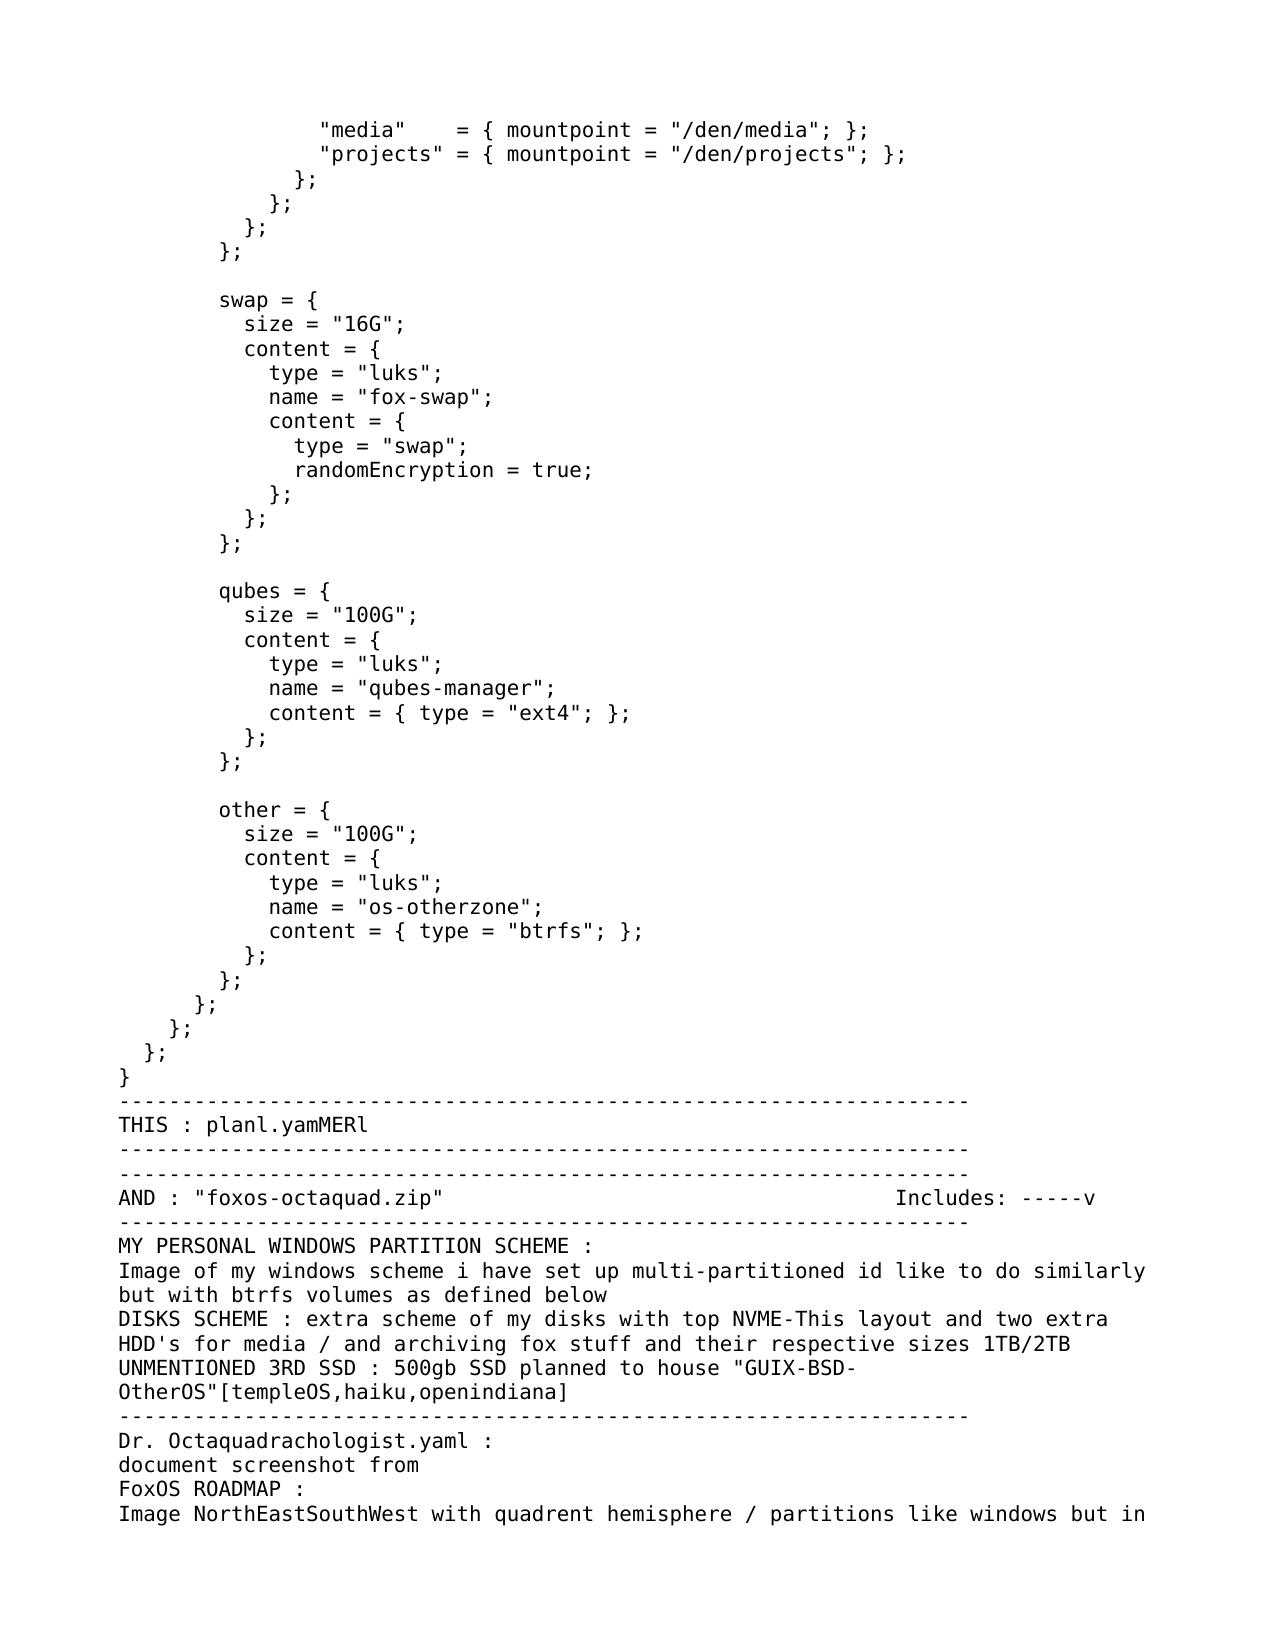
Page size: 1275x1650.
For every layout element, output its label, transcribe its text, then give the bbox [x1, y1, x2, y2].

text MY PERSONAL WINDOWS PARTITION SCHEME : [118, 1234, 1157, 1259]
text -------------------------------------------------------------------- [118, 1137, 1157, 1162]
text }; [118, 725, 1157, 749]
text UNMENTIONED 3RD SSD : 500gb SSD planned to house "GUIX-BSD-OtherOS"[templeOS,haiku,openindiana] [118, 1356, 1157, 1404]
text }; [118, 1040, 1157, 1065]
text -------------------------------------------------------------------- [118, 1162, 1157, 1186]
text }; [118, 943, 1157, 968]
text name = "os-otherzone"; [118, 895, 1157, 919]
text content = { type = "ext4"; }; [118, 701, 1157, 725]
text THIS : planl.yamMERl [118, 1113, 1157, 1137]
text size = "100G"; [118, 603, 1157, 628]
text }; [118, 167, 1157, 191]
text }; [118, 531, 1157, 555]
text }; [118, 482, 1157, 506]
text }; [118, 506, 1157, 531]
text name = "fox-swap"; [118, 385, 1157, 409]
text }; [118, 1016, 1157, 1040]
text content = { [118, 846, 1157, 871]
text }; [118, 215, 1157, 239]
text qubes = { [118, 579, 1157, 603]
text }; [118, 239, 1157, 264]
text type = "luks"; [118, 871, 1157, 895]
text type = "luks"; [118, 652, 1157, 676]
text name = "qubes-manager"; [118, 676, 1157, 701]
text -------------------------------------------------------------------- [118, 1089, 1157, 1113]
text -------------------------------------------------------------------- [118, 1404, 1157, 1429]
text }; [118, 968, 1157, 992]
text Image of my windows scheme i have set up multi-partitioned id like to do similarly but with btrfs volumes as defined below [118, 1259, 1157, 1307]
text document screenshot from [118, 1453, 1157, 1477]
text }; [118, 749, 1157, 773]
text size = "100G"; [118, 822, 1157, 846]
text FoxOS ROADMAP : [118, 1477, 1157, 1502]
text content = { [118, 337, 1157, 361]
text content = { type = "btrfs"; }; [118, 919, 1157, 943]
text randomEncryption = true; [118, 458, 1157, 482]
text size = "16G"; [118, 312, 1157, 337]
text type = "swap"; [118, 434, 1157, 458]
text "media" = { mountpoint = "/den/media"; }; [118, 118, 1157, 142]
text DISKS SCHEME : extra scheme of my disks with top NVME-This layout and two extra HDD's for media / and archiving fox stuff and their respective sizes 1TB/2TB [118, 1307, 1157, 1356]
text -------------------------------------------------------------------- [118, 1210, 1157, 1234]
text type = "luks"; [118, 361, 1157, 385]
text content = { [118, 628, 1157, 652]
text "projects" = { mountpoint = "/den/projects"; }; [118, 142, 1157, 167]
text }; [118, 992, 1157, 1016]
text }; [118, 191, 1157, 215]
text content = { [118, 409, 1157, 434]
text other = { [118, 798, 1157, 822]
text AND : "foxos-octaquad.zip" Includes: -----v [118, 1186, 1157, 1210]
text swap = { [118, 288, 1157, 312]
text Image NorthEastSouthWest with quadrent hemisphere / partitions like windows but in [118, 1502, 1157, 1526]
text Dr. Octaquadrachologist.yaml : [118, 1429, 1157, 1453]
text } [118, 1065, 1157, 1089]
